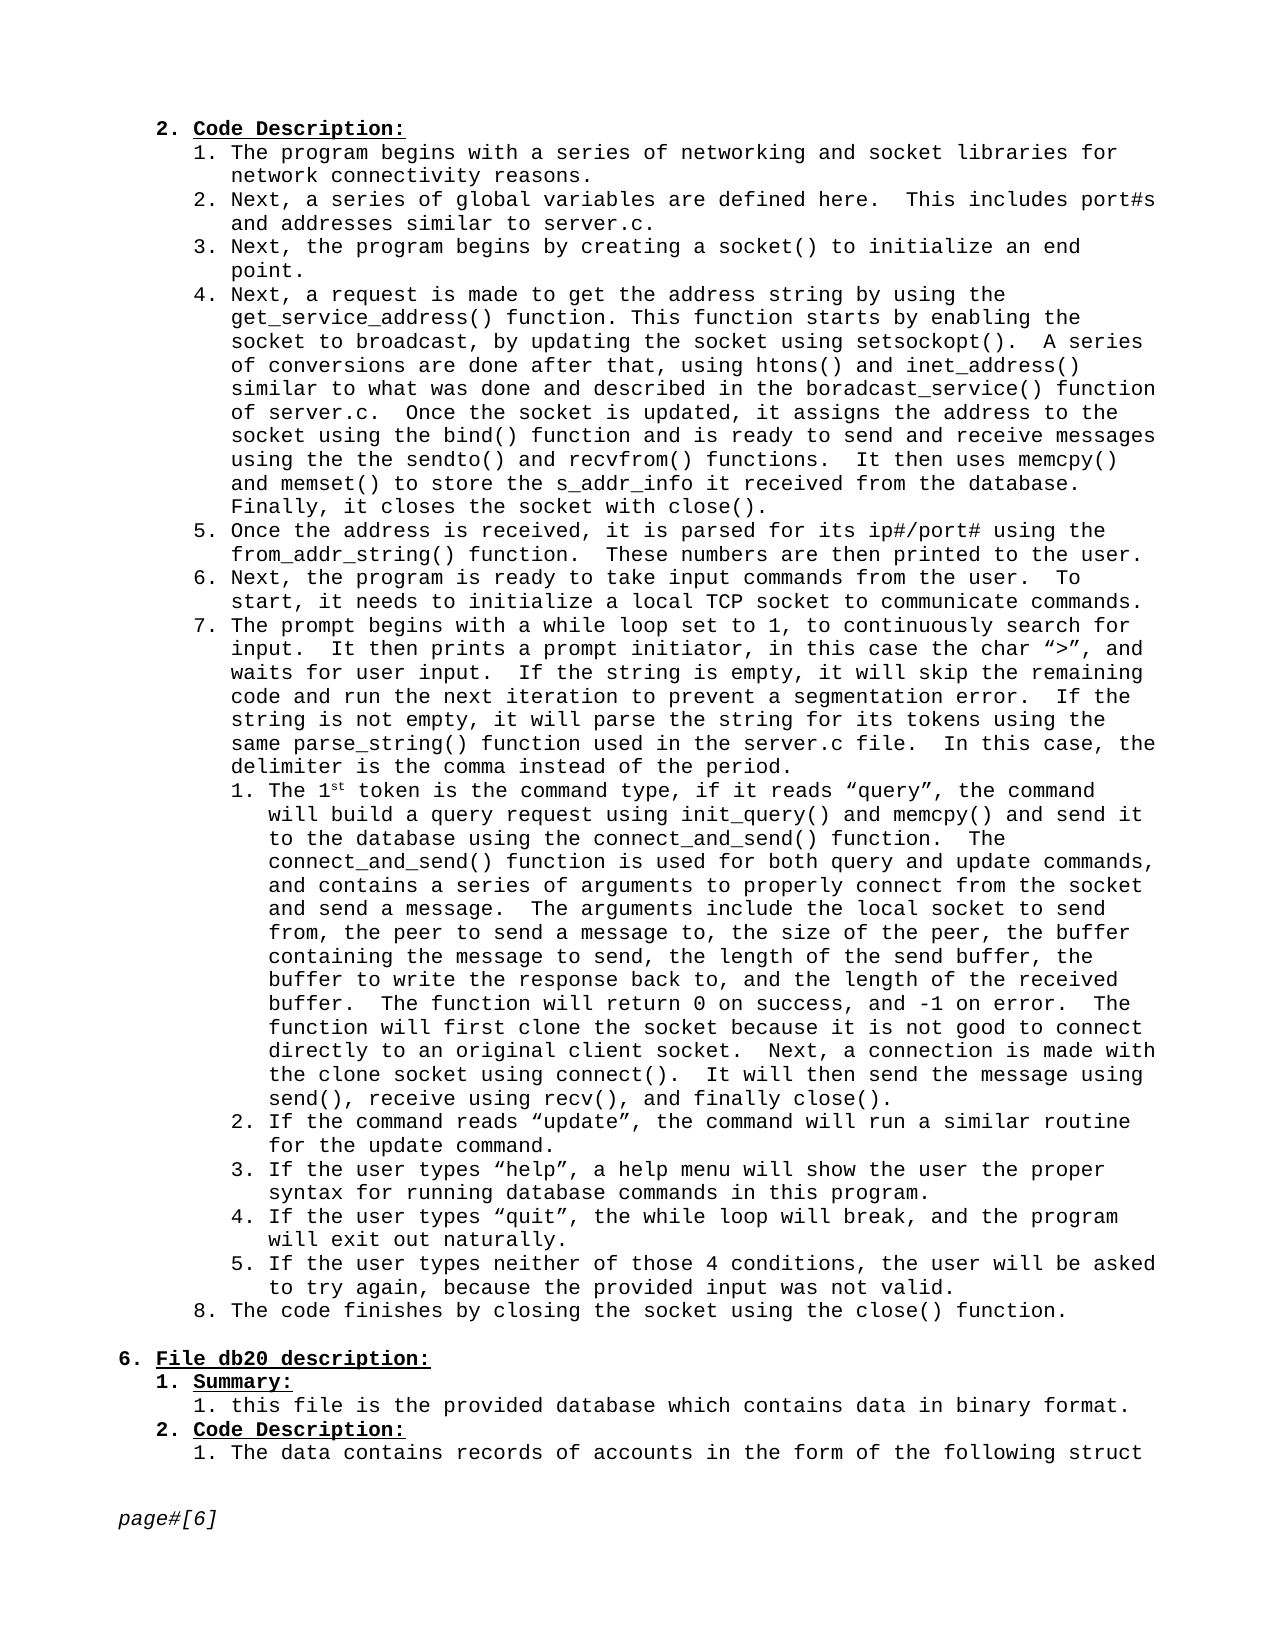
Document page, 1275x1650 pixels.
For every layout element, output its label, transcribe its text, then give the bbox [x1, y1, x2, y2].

list Next, the program is ready to take input commands from the user. To start, it needs to initialize a local TCP socket to communicate commands. [193, 567, 1157, 615]
list If the command reads “update”, the command will run a similar routine for the update command. [231, 1111, 1157, 1158]
list The 1st token is the command type, if it reads “query”, the command will build a query request using init_query() and memcpy() and send it to the database using the connect_and_send() function. The connect_and_send() function is used for both query and update commands, and contains a series of arguments to properly connect from the socket and send a message. The arguments include the local socket to send from, the peer to send a message to, the size of the peer, the buffer containing the message to send, the length of the send buffer, the buffer to write the response back to, and the length of the received buffer. The function will return 0 on success, and -1 on error. The function will first clone the socket because it is not good to connect directly to an original client socket. Next, a connection is made with the clone socket using connect(). It will then send the message using send(), receive using recv(), and finally close(). [231, 780, 1157, 1111]
list Code Description: [156, 118, 1157, 142]
list Code Description: [156, 1419, 1157, 1442]
list Next, a series of global variables are defined here. This includes port#s and addresses similar to server.c. [193, 189, 1157, 236]
list Next, a request is made to get the address string by using the get_service_address() function. This function starts by enabling the socket to broadcast, by updating the socket using setsockopt(). A series of conversions are done after that, using htons() and inet_address() similar to what was done and described in the boradcast_service() function of server.c. Once the socket is updated, it assigns the address to the socket using the bind() function and is ready to send and receive messages using the the sendto() and recvfrom() functions. It then uses memcpy() and memset() to store the s_addr_info it received from the database. Finally, it closes the socket with close(). [193, 284, 1157, 520]
list The program begins with a series of networking and socket libraries for network connectivity reasons. [193, 142, 1157, 189]
list Next, the program begins by creating a socket() to initialize an end point. [193, 236, 1157, 284]
list Once the address is received, it is parsed for its ip#/port# using the from_addr_string() function. These numbers are then printed to the user. [193, 520, 1157, 567]
list File db20 description: [118, 1348, 1157, 1371]
list If the user types “quit”, the while loop will break, and the program will exit out naturally. [231, 1206, 1157, 1253]
list this file is the provided database which contains data in binary format. [193, 1395, 1157, 1419]
list If the user types “help”, a help menu will show the user the proper syntax for running database commands in this program. [231, 1158, 1157, 1206]
list The prompt begins with a while loop set to 1, to continuously search for input. It then prints a prompt initiator, in this case the char “>”, and waits for user input. If the string is empty, it will skip the remaining code and run the next iteration to prevent a segmentation error. If the string is not empty, it will parse the string for its tokens using the same parse_string() function used in the server.c file. In this case, the delimiter is the comma instead of the period. [193, 615, 1157, 780]
list The data contains records of accounts in the form of the following struct [193, 1442, 1157, 1466]
list Summary: [156, 1371, 1157, 1395]
list The code finishes by closing the socket using the close() function. [193, 1300, 1157, 1324]
list If the user types neither of those 4 conditions, the user will be asked to try again, because the provided input was not valid. [231, 1253, 1157, 1300]
